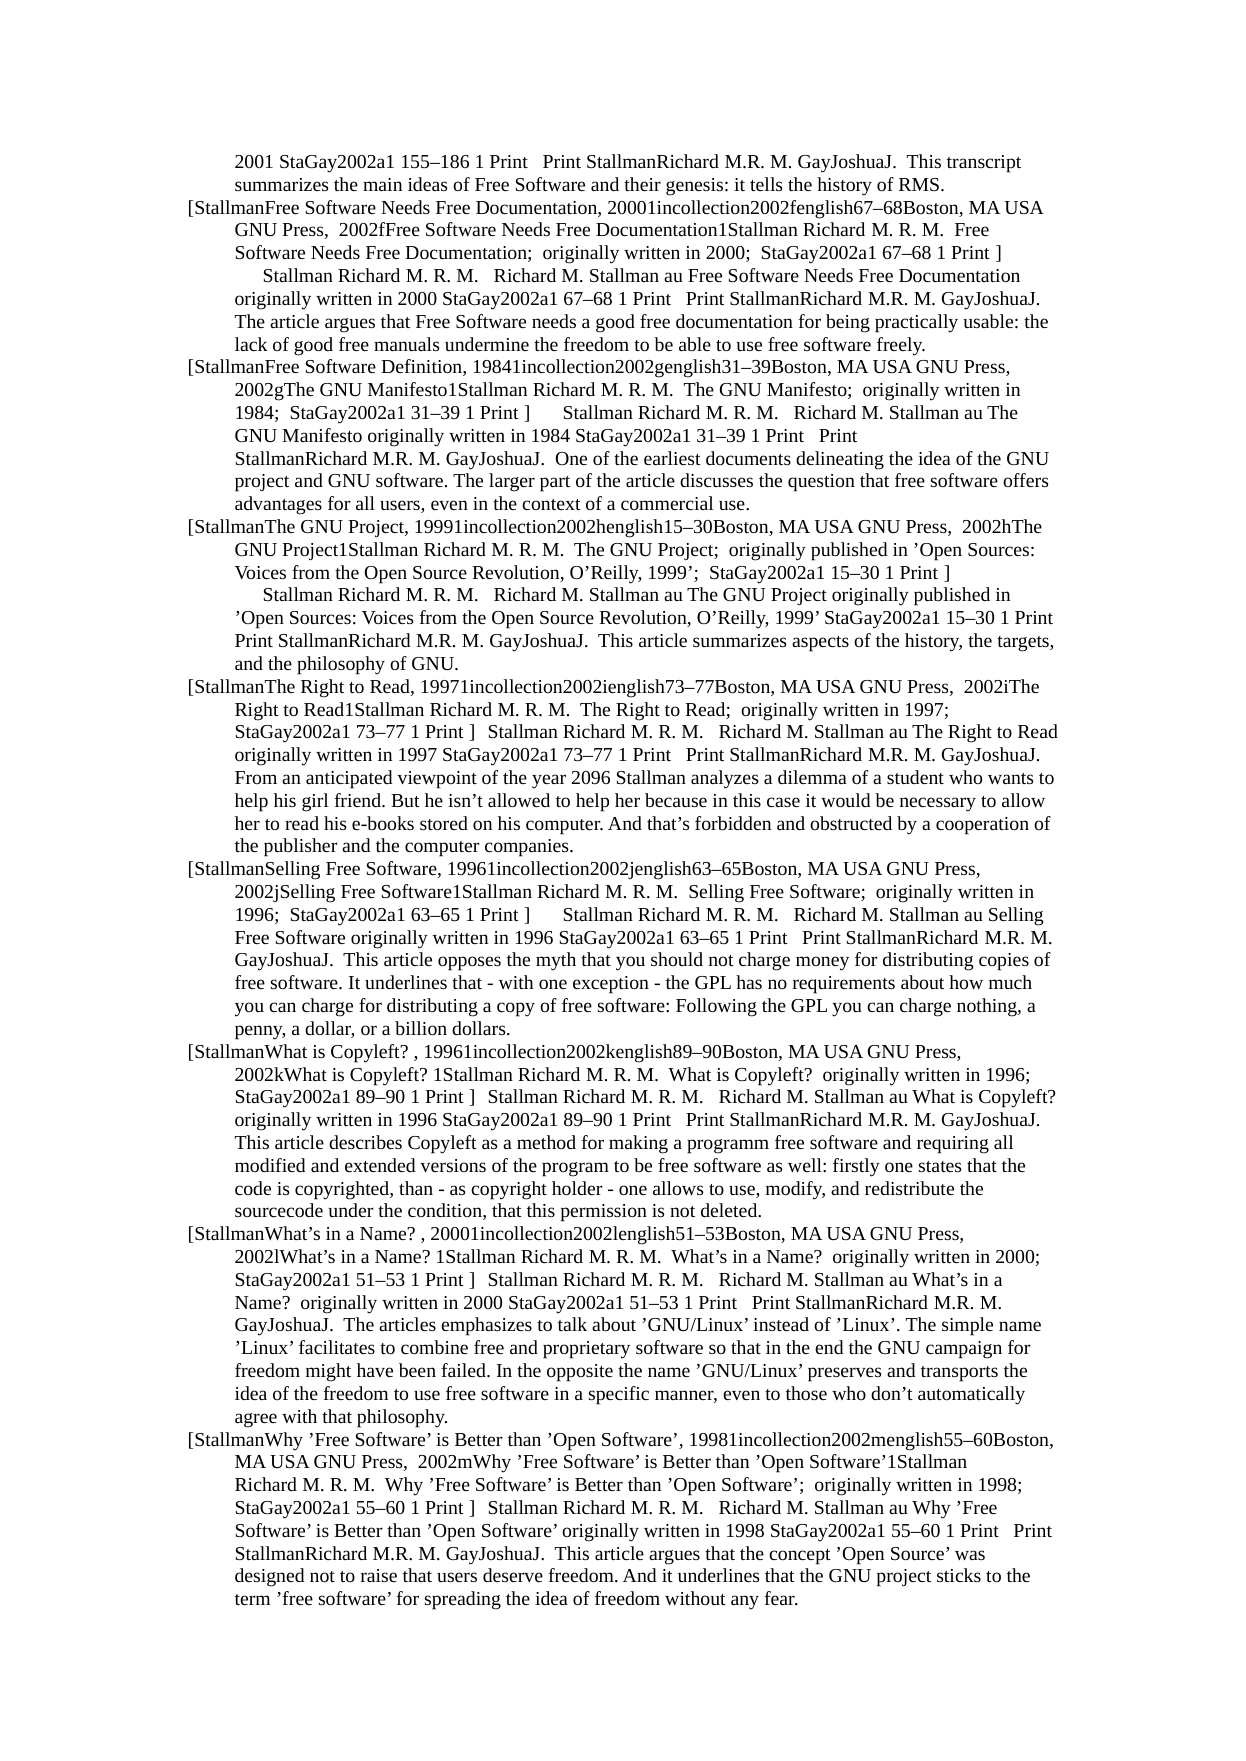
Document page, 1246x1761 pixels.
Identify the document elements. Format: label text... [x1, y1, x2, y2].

text [StallmanThe GNU Project, 19991incollection2002henglish15–30Boston, MA USA GNU Press, 2002hThe GNU Project1Stallman Richard M. R. M. The GNU Project; originally published in ’Open Sources: Voices from the Open Source Revolution, O’Reilly, 1999’; StaGay2002a1 15–30 1 Print ] Stallman Richard M. R. M. Richard M. Stallman au The GNU Project originally published in ’Open Sources: Voices from the Open Source Revolution, O’Reilly, 1999’ StaGay2002a1 15–30 1 Print Print StallmanRichard M.R. M. GayJoshuaJ. This article summarizes aspects of the history, the targets, and the philosophy of GNU. [187, 515, 1058, 675]
text [StallmanWhat’s in a Name? , 20001incollection2002lenglish51–53Boston, MA USA GNU Press, 2002lWhat’s in a Name? 1Stallman Richard M. R. M. What’s in a Name? originally written in 2000; StaGay2002a1 51–53 1 Print ] Stallman Richard M. R. M. Richard M. Stallman au What’s in a Name? originally written in 2000 StaGay2002a1 51–53 1 Print Print StallmanRichard M.R. M. GayJoshuaJ. The articles emphasizes to talk about ’GNU/Linux’ instead of ’Linux’. The simple name ’Linux’ facilitates to combine free and proprietary software so that in the end the GNU campaign for freedom might have been failed. In the opposite the name ’GNU/Linux’ preserves and transports the idea of the freedom to use free software in a specific manner, even to those who don’t automatically agree with that philosophy. [187, 1222, 1058, 1427]
text [StallmanThe Right to Read, 19971incollection2002ienglish73–77Boston, MA USA GNU Press, 2002iThe Right to Read1Stallman Richard M. R. M. The Right to Read; originally written in 1997; StaGay2002a1 73–77 1 Print ] Stallman Richard M. R. M. Richard M. Stallman au The Right to Read originally written in 1997 StaGay2002a1 73–77 1 Print Print StallmanRichard M.R. M. GayJoshuaJ. From an anticipated viewpoint of the year 2096 Stallman analyzes a dilemma of a student who wants to help his girl friend. But he isn’t allowed to help her because in this case it would be necessary to allow her to read his e-books stored on his computer. And that’s forbidden and obstructed by a cooperation of the publisher and the computer companies. [187, 675, 1058, 857]
text 2001 StaGay2002a1 155–186 1 Print Print StallmanRichard M.R. M. GayJoshuaJ. This transcript summarizes the main ideas of Free Software and their genesis: it tells the history of RMS. [187, 150, 1058, 196]
text [StallmanSelling Free Software, 19961incollection2002jenglish63–65Boston, MA USA GNU Press, 2002jSelling Free Software1Stallman Richard M. R. M. Selling Free Software; originally written in 1996; StaGay2002a1 63–65 1 Print ] Stallman Richard M. R. M. Richard M. Stallman au Selling Free Software originally written in 1996 StaGay2002a1 63–65 1 Print Print StallmanRichard M.R. M. GayJoshuaJ. This article opposes the myth that you should not charge money for distributing copies of free software. It underlines that - with one exception - the GPL has no requirements about how much you can charge for distributing a copy of free software: Following the GPL you can charge nothing, a penny, a dollar, or a billion dollars. [187, 857, 1058, 1040]
text [StallmanFree Software Needs Free Documentation, 20001incollection2002fenglish67–68Boston, MA USA GNU Press, 2002fFree Software Needs Free Documentation1Stallman Richard M. R. M. Free Software Needs Free Documentation; originally written in 2000; StaGay2002a1 67–68 1 Print ] Stallman Richard M. R. M. Richard M. Stallman au Free Software Needs Free Documentation originally written in 2000 StaGay2002a1 67–68 1 Print Print StallmanRichard M.R. M. GayJoshuaJ. The article argues that Free Software needs a good free documentation for being practically usable: the lack of good free manuals undermine the freedom to be able to use free software freely. [187, 196, 1058, 355]
text [StallmanFree Software Definition, 19841incollection2002genglish31–39Boston, MA USA GNU Press, 2002gThe GNU Manifesto1Stallman Richard M. R. M. The GNU Manifesto; originally written in 1984; StaGay2002a1 31–39 1 Print ] Stallman Richard M. R. M. Richard M. Stallman au The GNU Manifesto originally written in 1984 StaGay2002a1 31–39 1 Print Print StallmanRichard M.R. M. GayJoshuaJ. One of the earliest documents delineating the idea of the GNU project and GNU software. The larger part of the article discusses the question that free software offers advantages for all users, even in the context of a commercial use. [187, 355, 1058, 515]
text [StallmanWhy ’Free Software’ is Better than ’Open Software’, 19981incollection2002menglish55–60Boston, MA USA GNU Press, 2002mWhy ’Free Software’ is Better than ’Open Software’1Stallman Richard M. R. M. Why ’Free Software’ is Better than ’Open Software’; originally written in 1998; StaGay2002a1 55–60 1 Print ] Stallman Richard M. R. M. Richard M. Stallman au Why ’Free Software’ is Better than ’Open Software’ originally written in 1998 StaGay2002a1 55–60 1 Print Print StallmanRichard M.R. M. GayJoshuaJ. This article argues that the concept ’Open Source’ was designed not to raise that users deserve freedom. And it underlines that the GNU project sticks to the term ’free software’ for spreading the idea of freedom without any fear. [187, 1427, 1058, 1610]
text [StallmanWhat is Copyleft? , 19961incollection2002kenglish89–90Boston, MA USA GNU Press, 2002kWhat is Copyleft? 1Stallman Richard M. R. M. What is Copyleft? originally written in 1996; StaGay2002a1 89–90 1 Print ] Stallman Richard M. R. M. Richard M. Stallman au What is Copyleft? originally written in 1996 StaGay2002a1 89–90 1 Print Print StallmanRichard M.R. M. GayJoshuaJ. This article describes Copyleft as a method for making a programm free software and requiring all modified and extended versions of the program to be free software as well: firstly one states that the code is copyrighted, than - as copyright holder - one allows to use, modify, and redistribute the sourcecode under the condition, that this permission is not deleted. [187, 1040, 1058, 1222]
